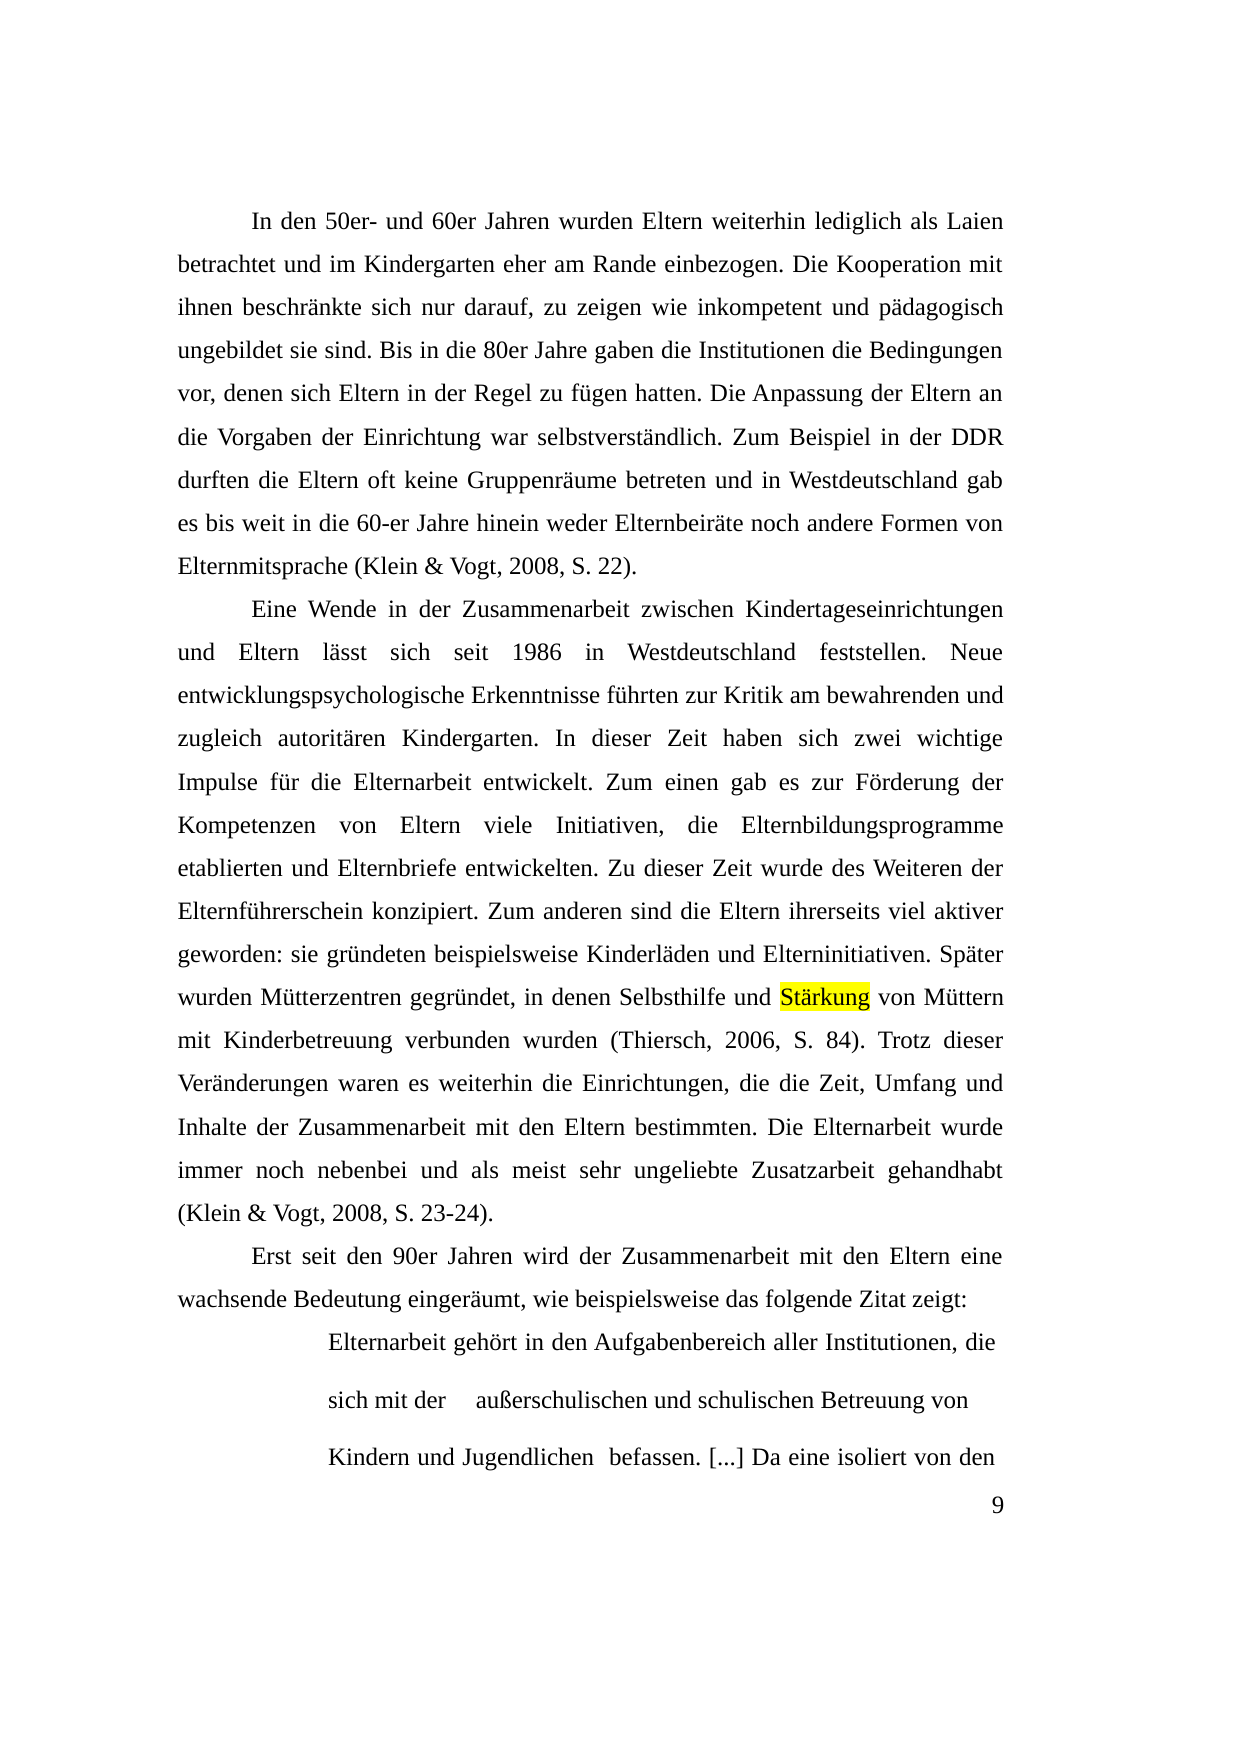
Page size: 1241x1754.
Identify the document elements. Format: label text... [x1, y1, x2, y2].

text Erst seit den 90er Jahren wird der Zusammenarbeit mit den Eltern eine wachsende Bedeutung eingeräumt, wie beispielsweise das folgende Zitat zeigt: [177, 1241, 1004, 1313]
text Eine Wende in der Zusammenarbeit zwischen Kindertageseinrichtungen und Eltern lässt sich seit 1986 in Westdeutschland feststellen. Neue entwicklungspsychologische Erkenntnisse führten zur Kritik am bewahrenden und zugleich autoritären Kindergarten. In dieser Zeit haben sich zwei wichtige Impulse für die Elternarbeit entwickelt. Zum einen gab es zur Förderung der Kompetenzen von Eltern viele Initiativen, die Elternbildungsprogramme etablierten und Elternbriefe entwickelten. Zu dieser Zeit wurde des Weiteren der Elternführerschein konzipiert. Zum anderen sind die Eltern ihrerseits viel aktiver geworden: sie gründeten beispielsweise Kinderläden und Elterninitiativen. Später wurden Mütterzentren gegründet, in denen Selbsthilfe und Stärkung von Müttern mit Kinderbetreuung verbunden wurden (Thiersch, 2006, S. 84). Trotz dieser Veränderungen waren es weiterhin die Einrichtungen, die die Zeit, Umfang und Inhalte der Zusammenarbeit mit den Eltern bestimmten. Die Elternarbeit wurde immer noch nebenbei und als meist sehr ungeliebte Zusatzarbeit gehandhabt (Klein & Vogt, 2008, S. 23-24). [177, 594, 1004, 1227]
text Elternarbeit gehört in den Aufgabenbereich aller Institutionen, die sich mit der außerschulischen und schulischen Betreuung von Kindern und Jugendlichen befassen. [...] Da eine isoliert von den [254, 1327, 1004, 1471]
text In den 50er- und 60er Jahren wurden Eltern weiterhin lediglich als Laien betrachtet und im Kindergarten eher am Rande einbezogen. Die Kooperation mit ihnen beschränkte sich nur darauf, zu zeigen wie inkompetent und pädagogisch ungebildet sie sind. Bis in die 80er Jahre gaben die Institutionen die Bedingungen vor, denen sich Eltern in der Regel zu fügen hatten. Die Anpassung der Eltern an die Vorgaben der Einrichtung war selbstverständlich. Zum Beispiel in der DDR durften die Eltern oft keine Gruppenräume betreten und in Westdeutschland gab es bis weit in die 60-er Jahre hinein weder Elternbeiräte noch andere Formen von Elternmitsprache (Klein & Vogt, 2008, S. 22). [177, 206, 1004, 580]
